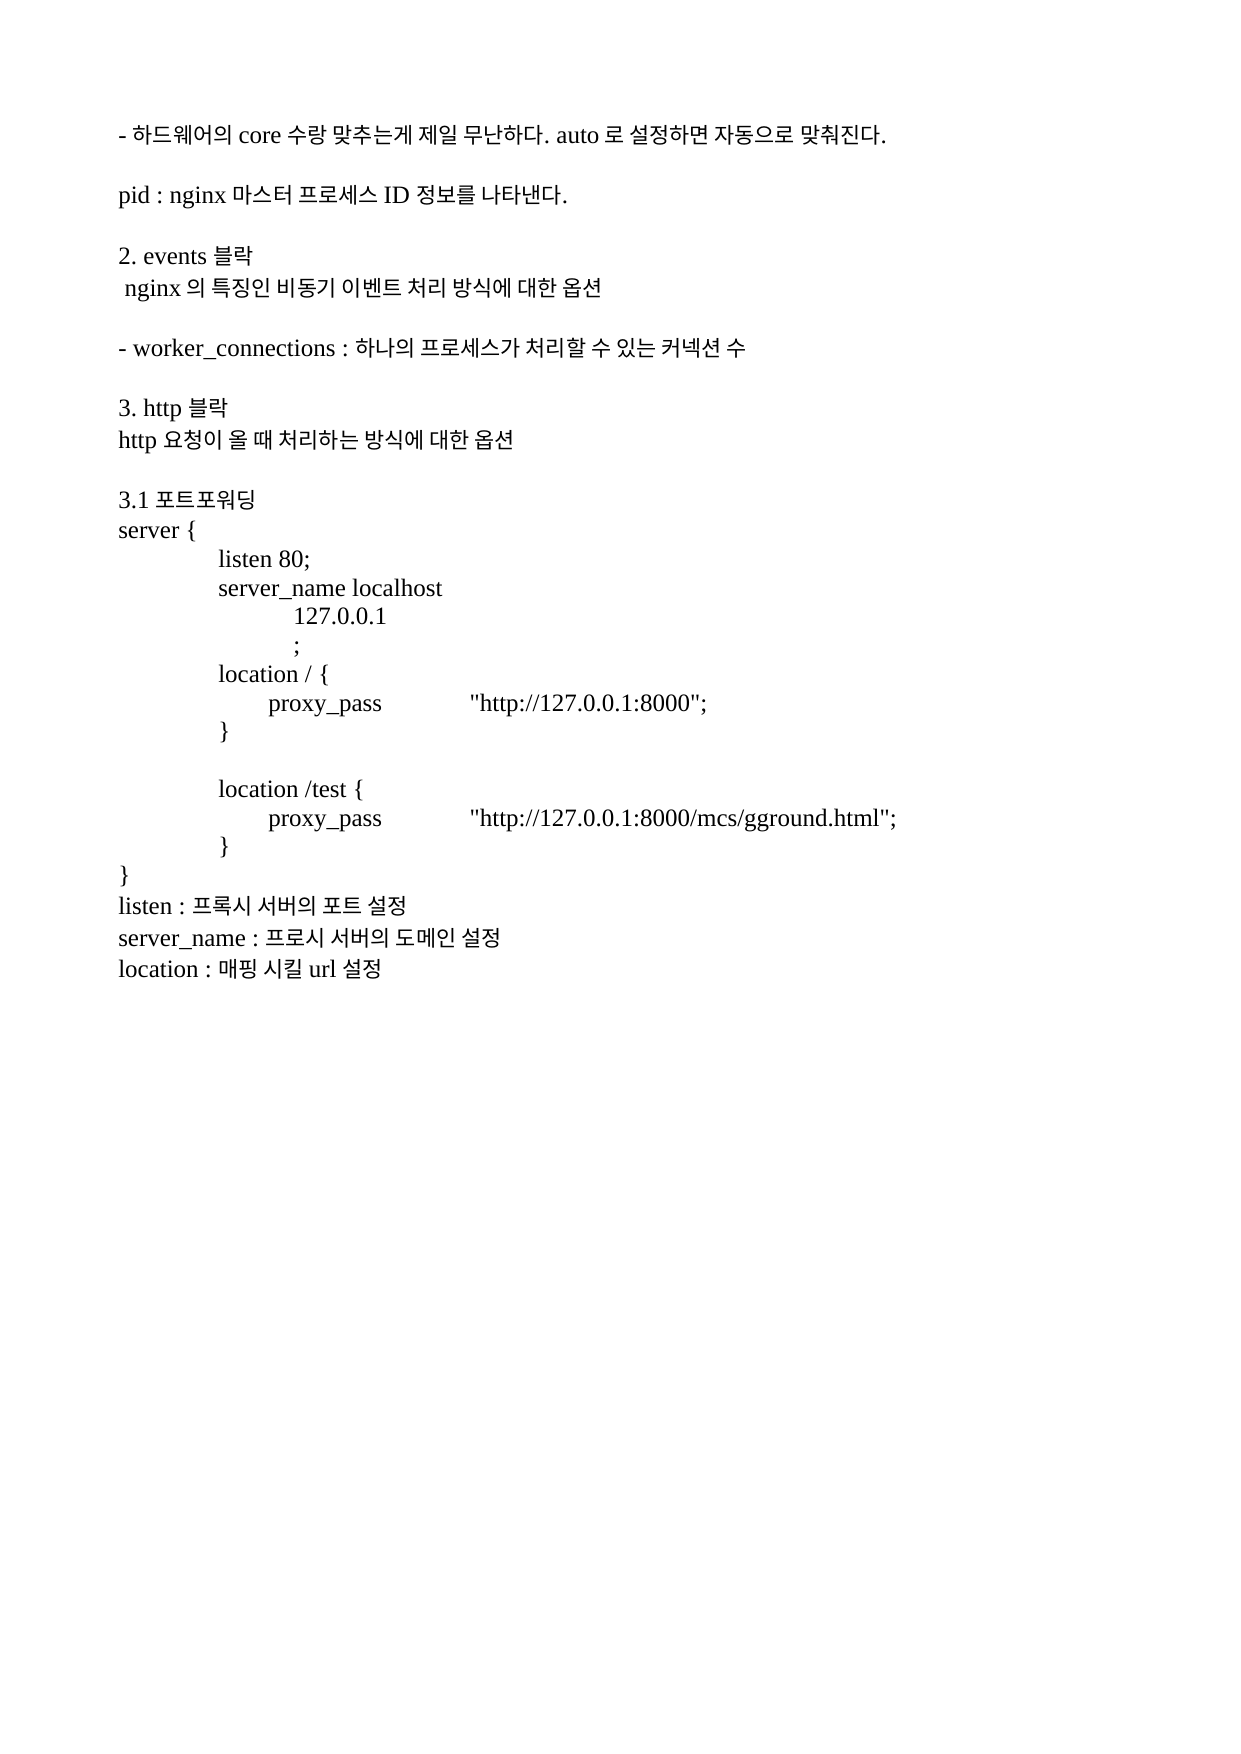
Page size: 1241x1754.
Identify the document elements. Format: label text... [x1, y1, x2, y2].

text location : 매핑 시킬 url 설정 [118, 952, 1122, 984]
text location /test { [118, 774, 1122, 803]
text listen 80; [118, 544, 1122, 573]
text http 요청이 올 때 처리하는 방식에 대한 옵션 [118, 423, 1122, 455]
text proxy_pass "http://127.0.0.1:8000/mcs/gground.html"; [118, 803, 1122, 831]
text server_name : 프로시 서버의 도메인 설정 [118, 921, 1122, 952]
text 3.1 포트포워딩 [118, 483, 1122, 515]
text server_name localhost [118, 573, 1122, 601]
text - 하드웨어의 core 수랑 맞추는게 제일 무난하다. auto로 설정하면 자동으로 맞춰진다. [118, 118, 1122, 150]
text proxy_pass "http://127.0.0.1:8000"; [118, 688, 1122, 716]
text } [118, 716, 1122, 745]
text 2. events 블락 [118, 239, 1122, 271]
text } [118, 860, 1122, 889]
text nginx의 특징인 비동기 이벤트 처리 방식에 대한 옵션 [118, 271, 1122, 302]
text 127.0.0.1 [118, 601, 1122, 630]
text location / { [118, 659, 1122, 688]
text - worker_connections : 하나의 프로세스가 처리할 수 있는 커넥션 수 [118, 331, 1122, 363]
text server { [118, 515, 1122, 544]
text 3. http 블락 [118, 391, 1122, 423]
text ; [118, 630, 1122, 659]
text pid : nginx 마스터 프로세스 ID 정보를 나타낸다. [118, 178, 1122, 210]
text listen : 프록시 서버의 포트 설정 [118, 889, 1122, 921]
text } [118, 831, 1122, 860]
